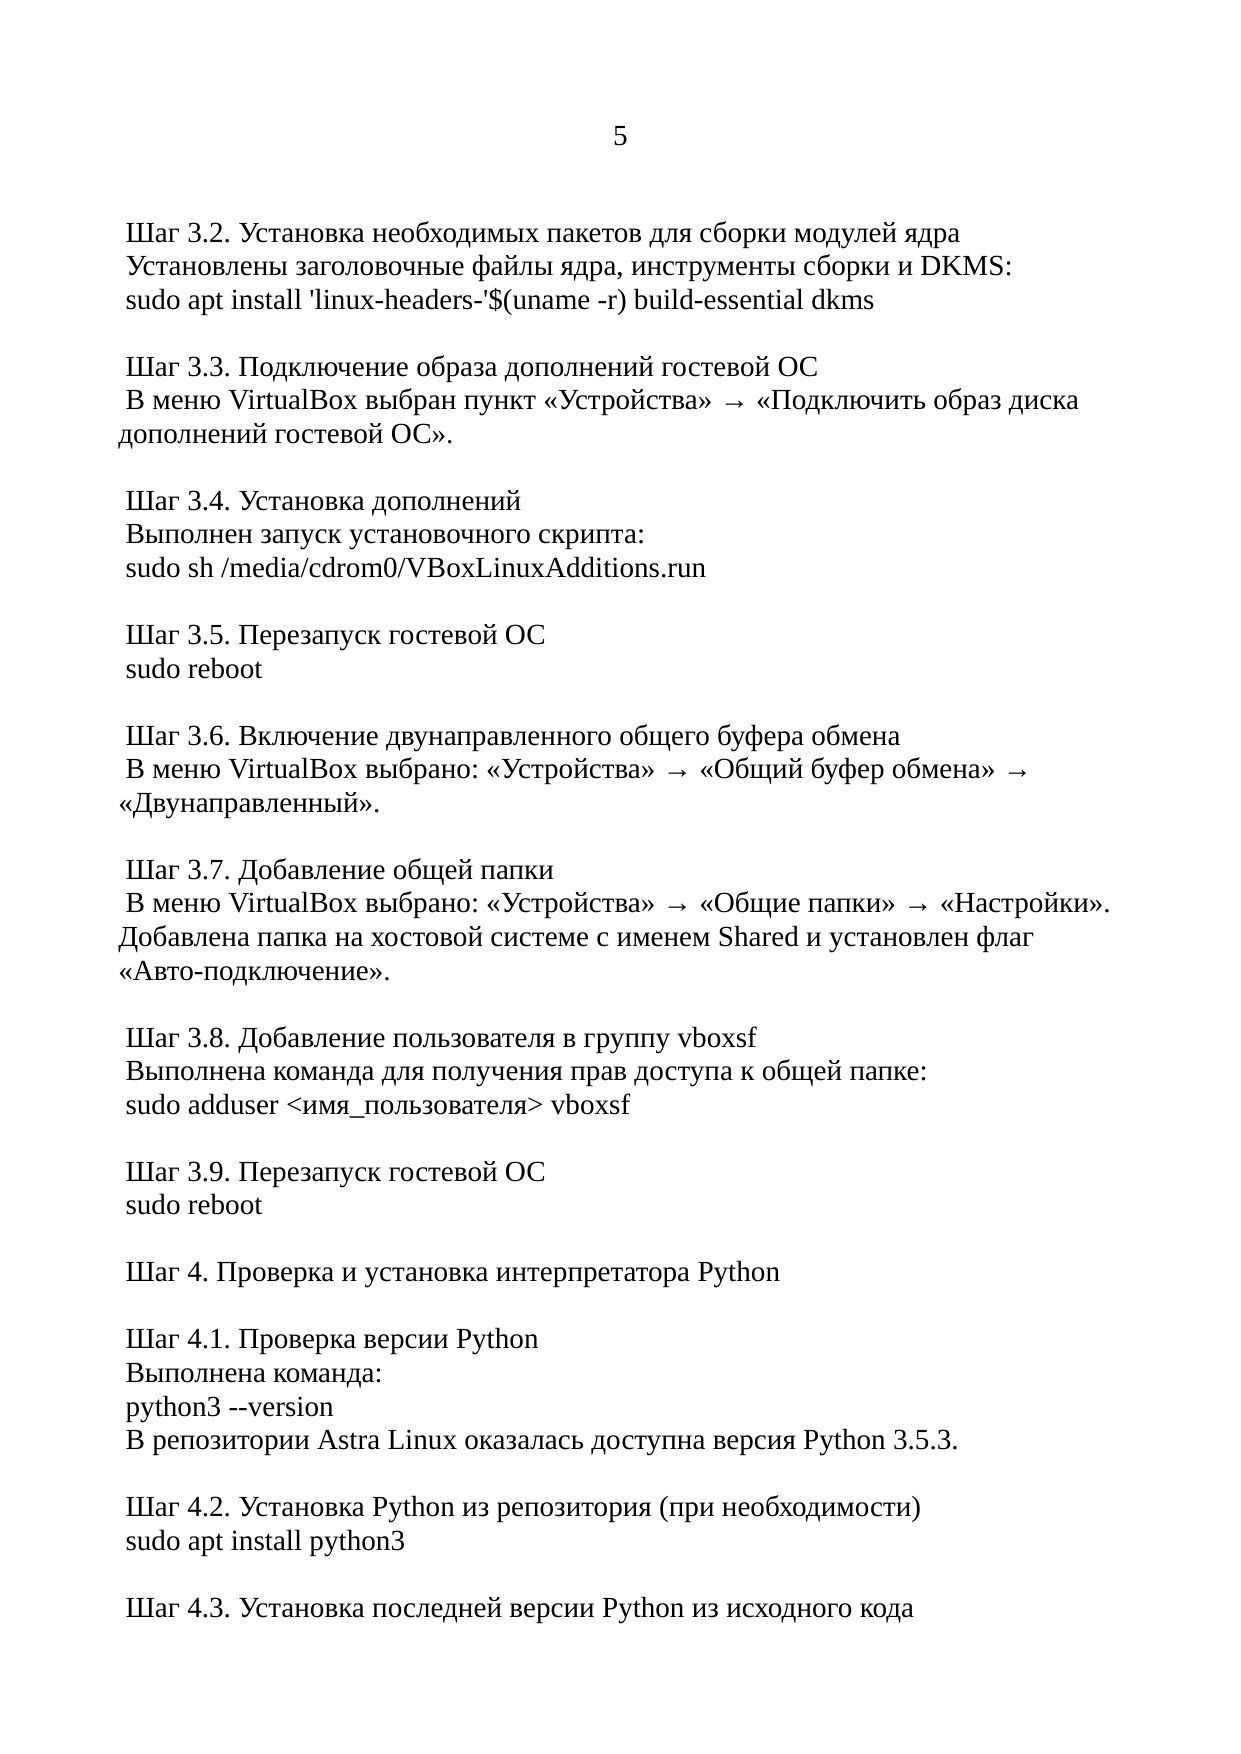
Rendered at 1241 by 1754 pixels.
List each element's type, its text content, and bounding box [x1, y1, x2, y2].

text Шаг 4.1. Проверка версии Python [118, 1322, 1122, 1355]
text python3 --version [118, 1389, 1122, 1422]
text В меню VirtualBox выбран пункт «Устройства» → «Подключить образ диска дополнений гостевой ОС». [118, 382, 1122, 449]
text Выполнена команда для получения прав доступа к общей папке: [118, 1053, 1122, 1087]
text Выполнен запуск установочного скрипта: [118, 517, 1122, 550]
text Шаг 3.9. Перезапуск гостевой ОС [118, 1154, 1122, 1187]
text Шаг 3.2. Установка необходимых пакетов для сборки модулей ядра [118, 215, 1122, 248]
text Шаг 4.3. Установка последней версии Python из исходного кода [118, 1590, 1122, 1623]
text Шаг 3.6. Включение двунаправленного общего буфера обмена [118, 718, 1122, 751]
text Шаг 3.4. Установка дополнений [118, 483, 1122, 517]
text Шаг 3.3. Подключение образа дополнений гостевой ОС [118, 349, 1122, 382]
text Шаг 3.5. Перезапуск гостевой ОС [118, 617, 1122, 651]
text Шаг 3.7. Добавление общей папки [118, 852, 1122, 886]
text sudo reboot [118, 651, 1122, 684]
text Шаг 4. Проверка и установка интерпретатора Python [118, 1254, 1122, 1288]
text sudo sh /media/cdrom0/VBoxLinuxAdditions.run [118, 550, 1122, 584]
text Шаг 4.2. Установка Python из репозитория (при необходимости) [118, 1489, 1122, 1523]
text Установлены заголовочные файлы ядра, инструменты сборки и DKMS: [118, 248, 1122, 282]
text В меню VirtualBox выбрано: «Устройства» → «Общий буфер обмена» → «Двунаправленный». [118, 751, 1122, 818]
text В репозитории Astra Linux оказалась доступна версия Python 3.5.3. [118, 1422, 1122, 1456]
text В меню VirtualBox выбрано: «Устройства» → «Общие папки» → «Настройки». Добавлена папка на хостовой системе с именем Shared и установлен флаг «Авто-подключение». [118, 886, 1122, 986]
text Шаг 3.8. Добавление пользователя в группу vboxsf [118, 1020, 1122, 1053]
text sudo reboot [118, 1187, 1122, 1221]
text sudo adduser <имя_пользователя> vboxsf [118, 1087, 1122, 1120]
text sudo apt install python3 [118, 1523, 1122, 1556]
text sudo apt install 'linux-headers-'$(uname -r) build-essential dkms [118, 282, 1122, 315]
text Выполнена команда: [118, 1355, 1122, 1389]
